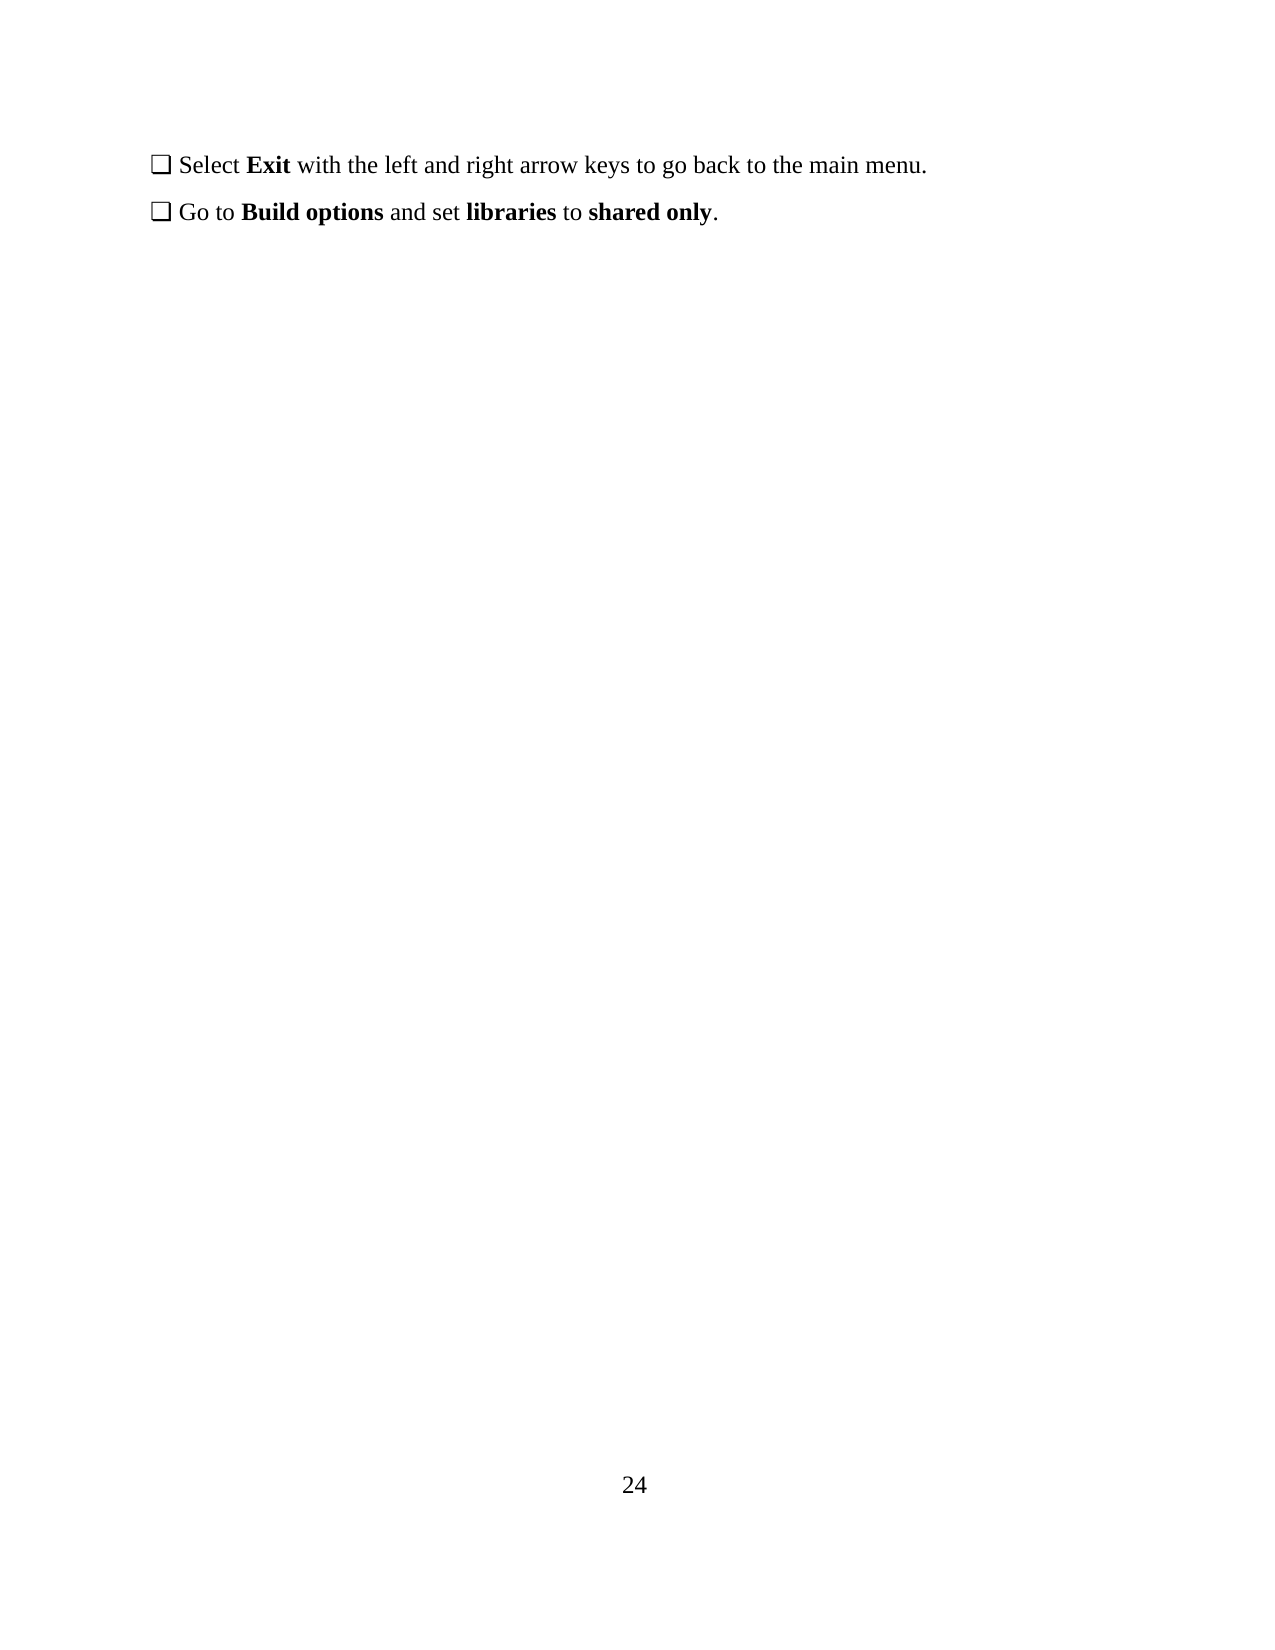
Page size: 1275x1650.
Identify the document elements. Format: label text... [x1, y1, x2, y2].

text ❏ Select Exit with the left and right arrow keys to go back to the main menu. [150, 150, 1125, 179]
text ❏ Go to Build options and set libraries to shared only. [150, 197, 1125, 225]
